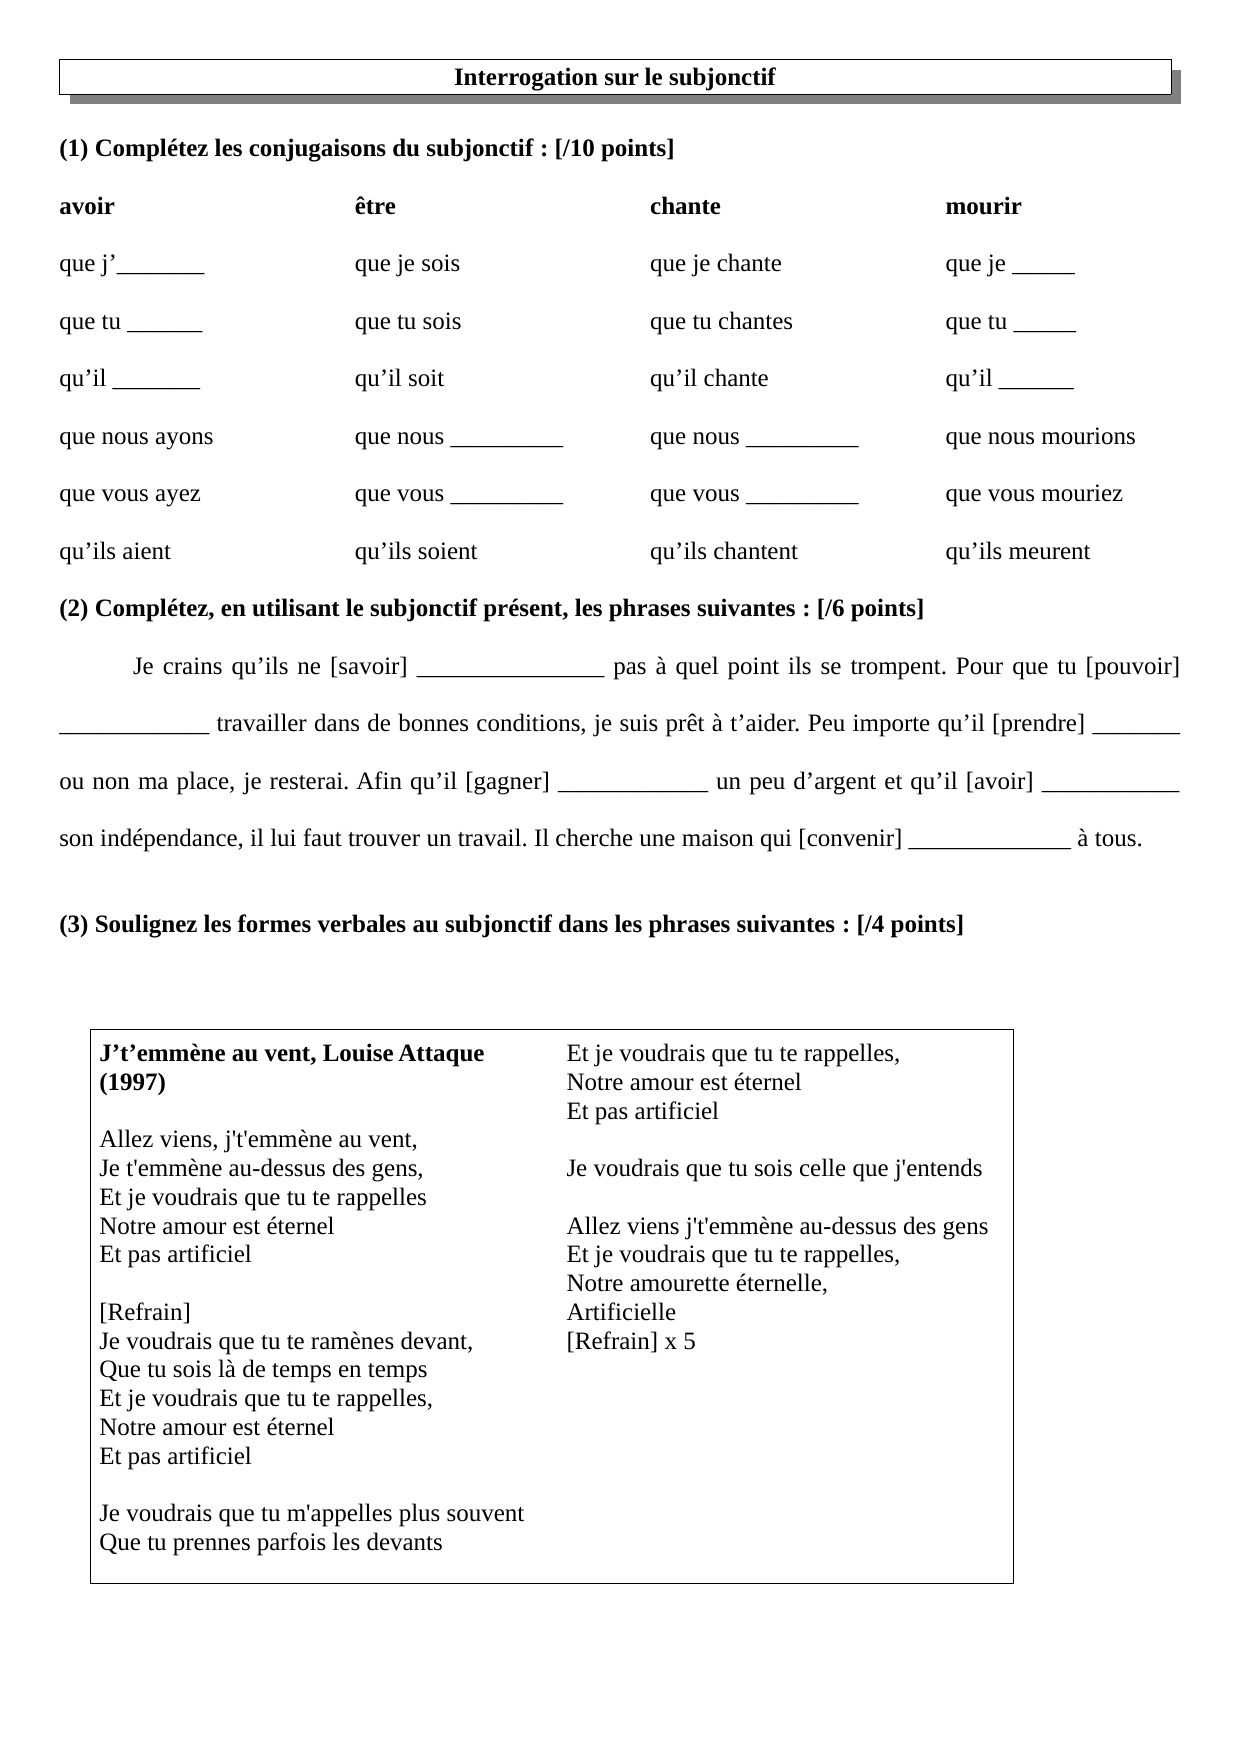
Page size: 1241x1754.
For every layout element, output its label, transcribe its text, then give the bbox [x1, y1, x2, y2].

text que j’_______ que je sois que je chante que je _____ [59, 248, 1181, 277]
text Et pas artificiel [99, 1441, 537, 1469]
text qu’ils aient qu’ils soient qu’ils chantent qu’ils meurent [59, 536, 1181, 564]
text Je t'emmène au-dessus des gens, [99, 1153, 537, 1182]
text Que tu prennes parfois les devants [99, 1527, 537, 1556]
text [Refrain] [99, 1297, 537, 1326]
text Artificielle [566, 1297, 1004, 1326]
text que nous ayons que nous _________ que nous _________ que nous mourions [59, 421, 1181, 449]
text Je voudrais que tu sois celle que j'entends [566, 1153, 1004, 1182]
text que vous ayez que vous _________ que vous _________ que vous mouriez [59, 478, 1181, 507]
text Que tu sois là de temps en temps [99, 1354, 537, 1383]
text (2) Complétez, en utilisant le subjonctif présent, les phrases suivantes : [/6 points] [59, 593, 1181, 622]
text Allez viens j't'emmène au-dessus des gens [566, 1211, 1004, 1239]
text Notre amourette éternelle, [566, 1268, 1004, 1297]
text Allez viens, j't'emmène au vent, [99, 1124, 537, 1153]
text avoir être chante mourir [59, 191, 1181, 219]
text Et pas artificiel [99, 1239, 537, 1268]
text (3) Soulignez les formes verbales au subjonctif dans les phrases suivantes : [/4 points] [59, 909, 1181, 938]
text Notre amour est éternel [99, 1412, 537, 1441]
text Et pas artificiel [566, 1096, 1004, 1124]
text Notre amour est éternel [99, 1211, 537, 1239]
text Notre amour est éternel [566, 1067, 1004, 1096]
text (1) Complétez les conjugaisons du subjonctif : [/10 points] [59, 133, 1181, 162]
text Et je voudrais que tu te rappelles, [566, 1239, 1004, 1268]
text Et je voudrais que tu te rappelles [99, 1182, 537, 1211]
text [Refrain] x 5 [566, 1326, 1004, 1354]
text Et je voudrais que tu te rappelles, [566, 1038, 1004, 1067]
text Je voudrais que tu m'appelles plus souvent [99, 1498, 537, 1527]
text Interrogation sur le subjonctif [60, 60, 1171, 94]
text J’t’emmène au vent, Louise Attaque (1997) [99, 1038, 537, 1096]
text Et je voudrais que tu te rappelles, [99, 1383, 537, 1412]
text qu’il _______ qu’il soit qu’il chante qu’il ______ [59, 363, 1181, 392]
text que tu ______ que tu sois que tu chantes que tu _____ [59, 306, 1181, 334]
text Je voudrais que tu te ramènes devant, [99, 1326, 537, 1354]
text Je crains qu’ils ne [savoir] _______________ pas à quel point ils se trompent. Pour que tu [pouvoir] ____________ travailler dans de bonnes conditions, je suis prêt à t’aider. Peu importe qu’il [prendre] _______ ou non ma place, je resterai. Afin qu’il [gagner] ____________ un peu d’argent et qu’il [avoir] ___________ son indépendance, il lui faut trouver un travail. Il cherche une maison qui [convenir] _____________ à tous. [59, 651, 1181, 852]
text [91, 1030, 1013, 1583]
